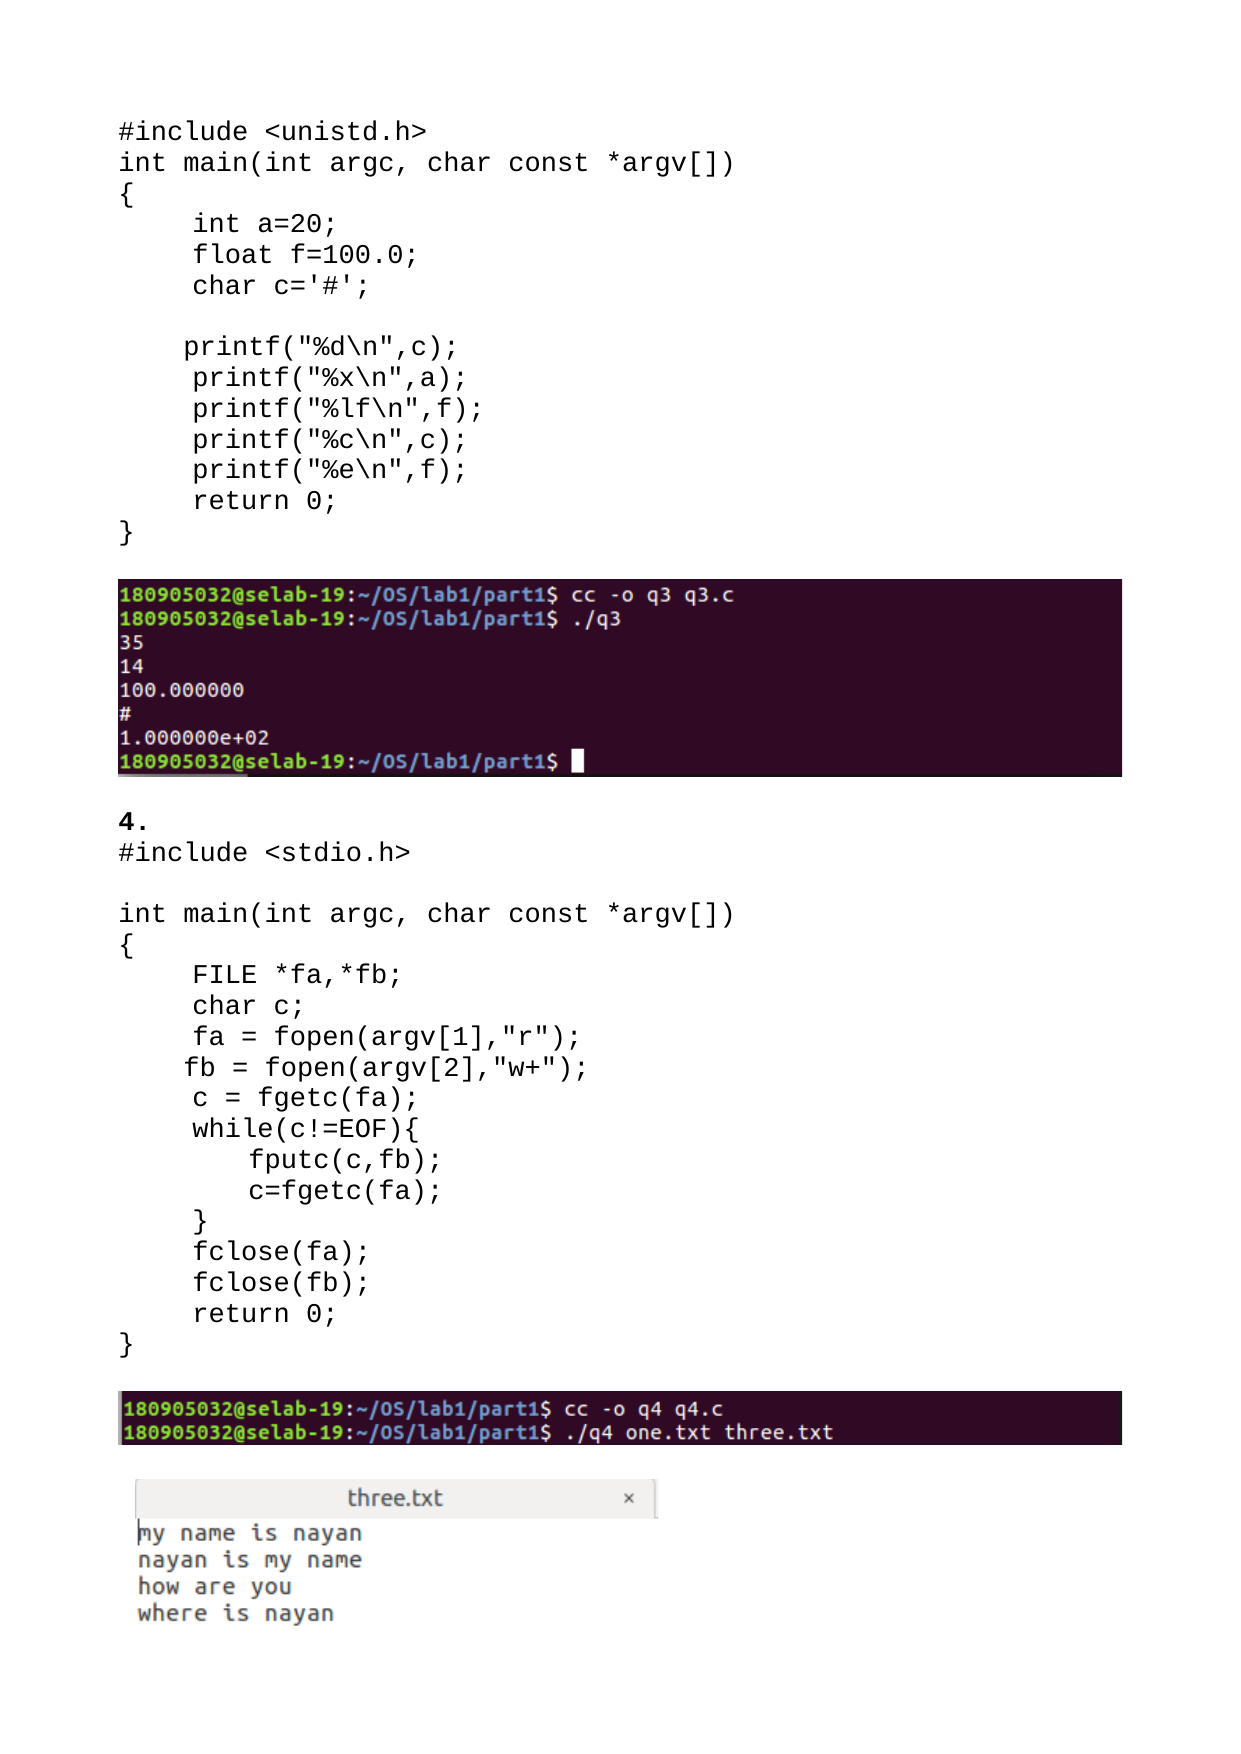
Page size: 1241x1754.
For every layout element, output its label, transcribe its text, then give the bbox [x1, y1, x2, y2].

text printf("%c\n",c); [118, 425, 1122, 456]
text { [118, 931, 1122, 961]
text fb = fopen(argv[2],"w+"); [118, 1053, 1122, 1084]
text while(c!=EOF){ [118, 1115, 1122, 1146]
text } [118, 518, 1122, 548]
text char c; [118, 992, 1122, 1023]
picture [118, 579, 1123, 777]
text c = fgetc(fa); [118, 1084, 1122, 1115]
text } [118, 1330, 1122, 1361]
text return 0; [118, 1299, 1122, 1330]
text int main(int argc, char const *argv[]) [118, 900, 1122, 931]
text #include <unistd.h> [118, 118, 1122, 149]
text FILE *fa,*fb; [118, 961, 1122, 992]
text printf("%lf\n",f); [118, 395, 1122, 425]
text c=fgetc(fa); [118, 1176, 1122, 1207]
text return 0; [118, 487, 1122, 518]
text #include <stdio.h> [118, 838, 1122, 869]
text int main(int argc, char const *argv[]) [118, 149, 1122, 179]
text printf("%x\n",a); [118, 364, 1122, 395]
text { [118, 179, 1122, 210]
text printf("%e\n",f); [118, 456, 1122, 487]
text fputc(c,fb); [118, 1146, 1122, 1176]
text fa = fopen(argv[1],"r"); [118, 1023, 1122, 1053]
text } [118, 1207, 1122, 1238]
text 4. [118, 808, 1122, 838]
text fclose(fa); [118, 1238, 1122, 1269]
picture [135, 1479, 659, 1670]
text int a=20; [118, 210, 1122, 241]
text printf("%d\n",c); [118, 333, 1122, 364]
text float f=100.0; [118, 241, 1122, 272]
text char c='#'; [118, 272, 1122, 302]
text fclose(fb); [118, 1269, 1122, 1299]
picture [118, 1391, 1123, 1445]
